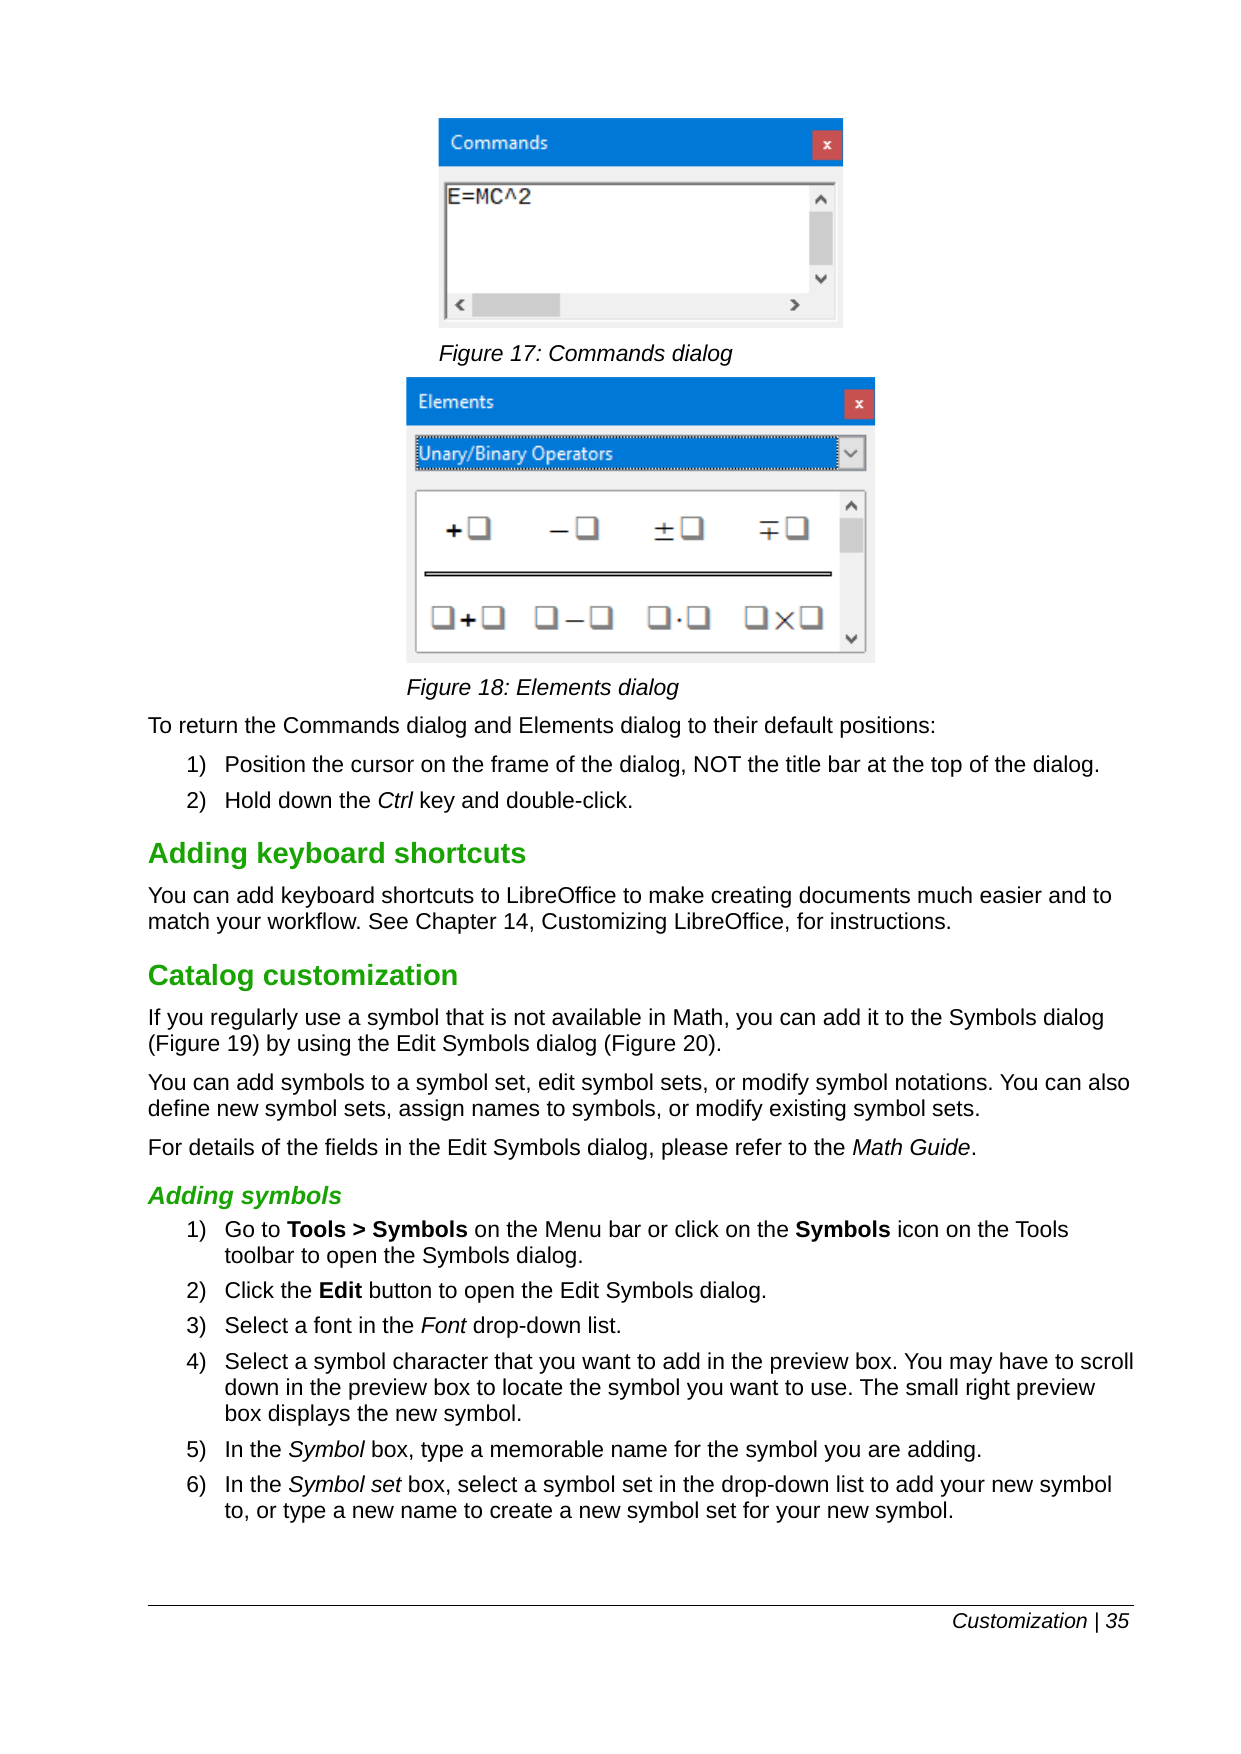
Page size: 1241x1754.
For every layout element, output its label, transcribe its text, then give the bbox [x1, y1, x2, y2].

text If you regularly use a symbol that is not available in Math, you can add it to the Symbols dialog (Figure 19) by using the Edit Symbols dialog (Figure 20). [148, 1003, 1134, 1056]
list Select a font in the Font drop-down list. [207, 1312, 1134, 1339]
picture [438, 118, 844, 328]
list Click the Edit button to open the Edit Symbols dialog. [207, 1277, 1134, 1303]
list In the Symbol box, type a memorable name for the symbol you are adding. [207, 1436, 1134, 1462]
list Go to Tools > Symbols on the Menu bar or click on the Symbols icon on the Tools toolbar to open the Symbols dialog. [207, 1216, 1134, 1268]
subtitle Adding symbols [148, 1181, 1134, 1210]
subtitle Catalog customization [148, 958, 1134, 992]
list Select a symbol character that you want to add in the preview box. You may have to scroll down in the preview box to locate the symbol you want to use. The small right preview box displays the new symbol. [207, 1348, 1134, 1427]
text Figure 17: Commands dialog [438, 339, 843, 366]
text You can add symbols to a symbol set, edit symbol sets, or modify symbol notations. You can also define new symbol sets, assign names to symbols, or modify existing symbol sets. [148, 1069, 1134, 1121]
text For details of the fields in the Edit Symbols dialog, please refer to the Math Guide. [148, 1134, 1134, 1160]
list Hold down the Ctrl key and double-click. [207, 787, 1134, 813]
subtitle Adding keyboard shortcuts [148, 837, 1134, 870]
text Figure 18: Elements dialog [406, 674, 875, 701]
list Position the cursor on the frame of the dialog, NOT the title bar at the top of the dialog. [207, 751, 1134, 778]
text You can add keyboard shortcuts to LibreOffice to make creating documents much easier and to match your workflow. See Chapter 14, Customizing LibreOffice, for instructions. [148, 882, 1134, 934]
list In the Symbol set box, select a symbol set in the drop-down list to add your new symbol to, or type a new name to create a new symbol set for your new symbol. [207, 1471, 1134, 1523]
text To return the Commands dialog and Elements dialog to their default positions: [148, 712, 1134, 739]
picture [406, 377, 876, 663]
